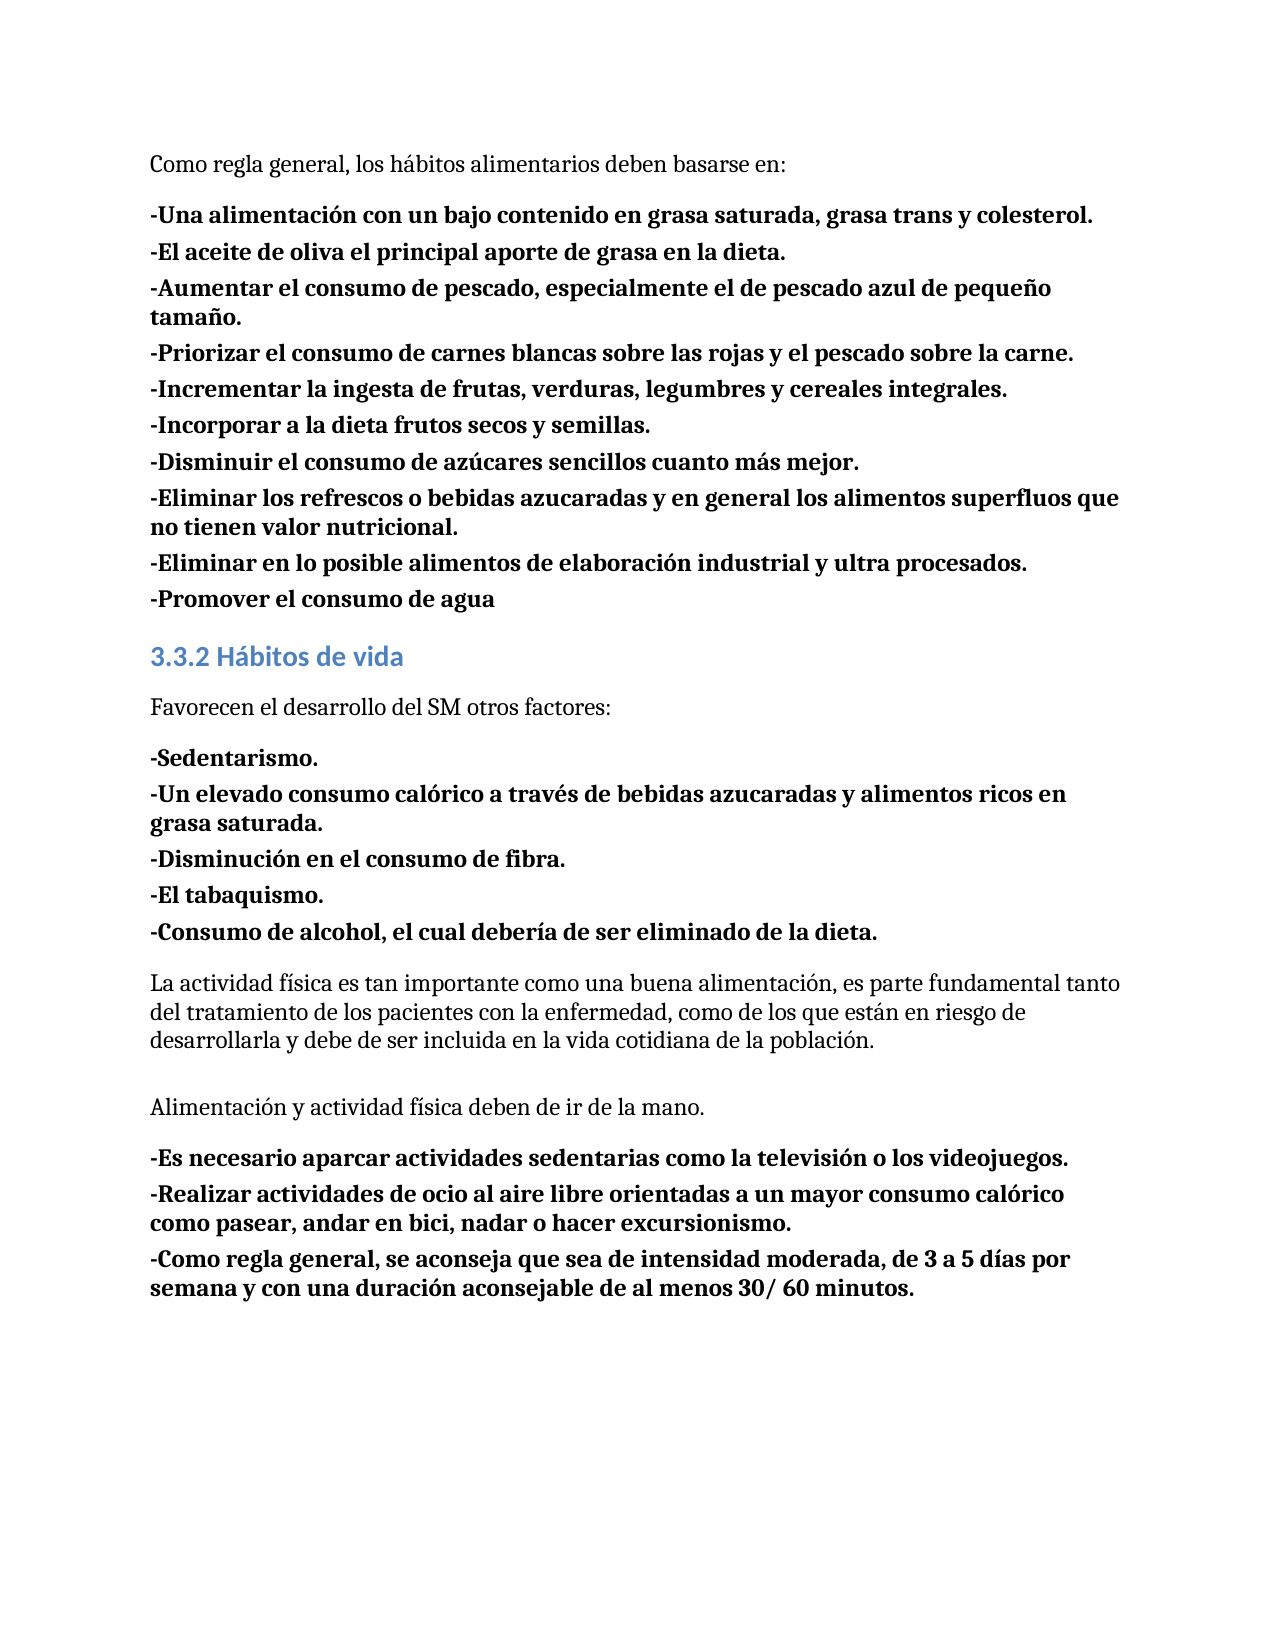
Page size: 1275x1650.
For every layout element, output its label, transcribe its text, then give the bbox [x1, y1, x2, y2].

text -Consumo de alcohol, el cual debería de ser eliminado de la dieta. [150, 918, 1125, 946]
text -Es necesario aparcar actividades sedentarias como la televisión o los videojuegos. [150, 1144, 1125, 1173]
text Como regla general, los hábitos alimentarios deben basarse en: [150, 150, 1125, 179]
text -Eliminar los refrescos o bebidas azucaradas y en general los alimentos superfluos que no tienen valor nutricional. [150, 484, 1125, 541]
text -Disminución en el consumo de fibra. [150, 845, 1125, 874]
text -Priorizar el consumo de carnes blancas sobre las rojas y el pescado sobre la carne. [150, 339, 1125, 367]
text Alimentación y actividad física deben de ir de la mano. [150, 1093, 1125, 1121]
text -Un elevado consumo calórico a través de bebidas azucaradas y alimentos ricos en grasa saturada. [150, 780, 1125, 838]
text -Eliminar en lo posible alimentos de elaboración industrial y ultra procesados. [150, 549, 1125, 577]
text -Realizar actividades de ocio al aire libre orientadas a un mayor consumo calórico como pasear, andar en bici, nadar o hacer excursionismo. [150, 1180, 1125, 1238]
text La actividad física es tan importante como una buena alimentación, es parte fundamental tanto del tratamiento de los pacientes con la enfermedad, como de los que están en riesgo de desarrollarla y debe de ser incluida en la vida cotidiana de la población. [150, 969, 1125, 1055]
text -Sedentarismo. [150, 744, 1125, 773]
text -Incorporar a la dieta frutos secos y semillas. [150, 411, 1125, 440]
text -El aceite de oliva el principal aporte de grasa en la dieta. [150, 237, 1125, 266]
text Favorecen el desarrollo del SM otros factores: [150, 693, 1125, 721]
text -El tabaquismo. [150, 881, 1125, 910]
text -Incrementar la ingesta de frutas, verduras, legumbres y cereales integrales. [150, 375, 1125, 404]
subtitle 3.3.2 Hábitos de vida [150, 638, 1125, 674]
text -Como regla general, se aconseja que sea de intensidad moderada, de 3 a 5 días por semana y con una duración aconsejable de al menos 30/ 60 minutos. [150, 1245, 1125, 1303]
text -Aumentar el consumo de pescado, especialmente el de pescado azul de pequeño tamaño. [150, 274, 1125, 331]
text -Disminuir el consumo de azúcares sencillos cuanto más mejor. [150, 447, 1125, 476]
text -Promover el consumo de agua [150, 585, 1125, 614]
text -Una alimentación con un bajo contenido en grasa saturada, grasa trans y colesterol. [150, 201, 1125, 230]
